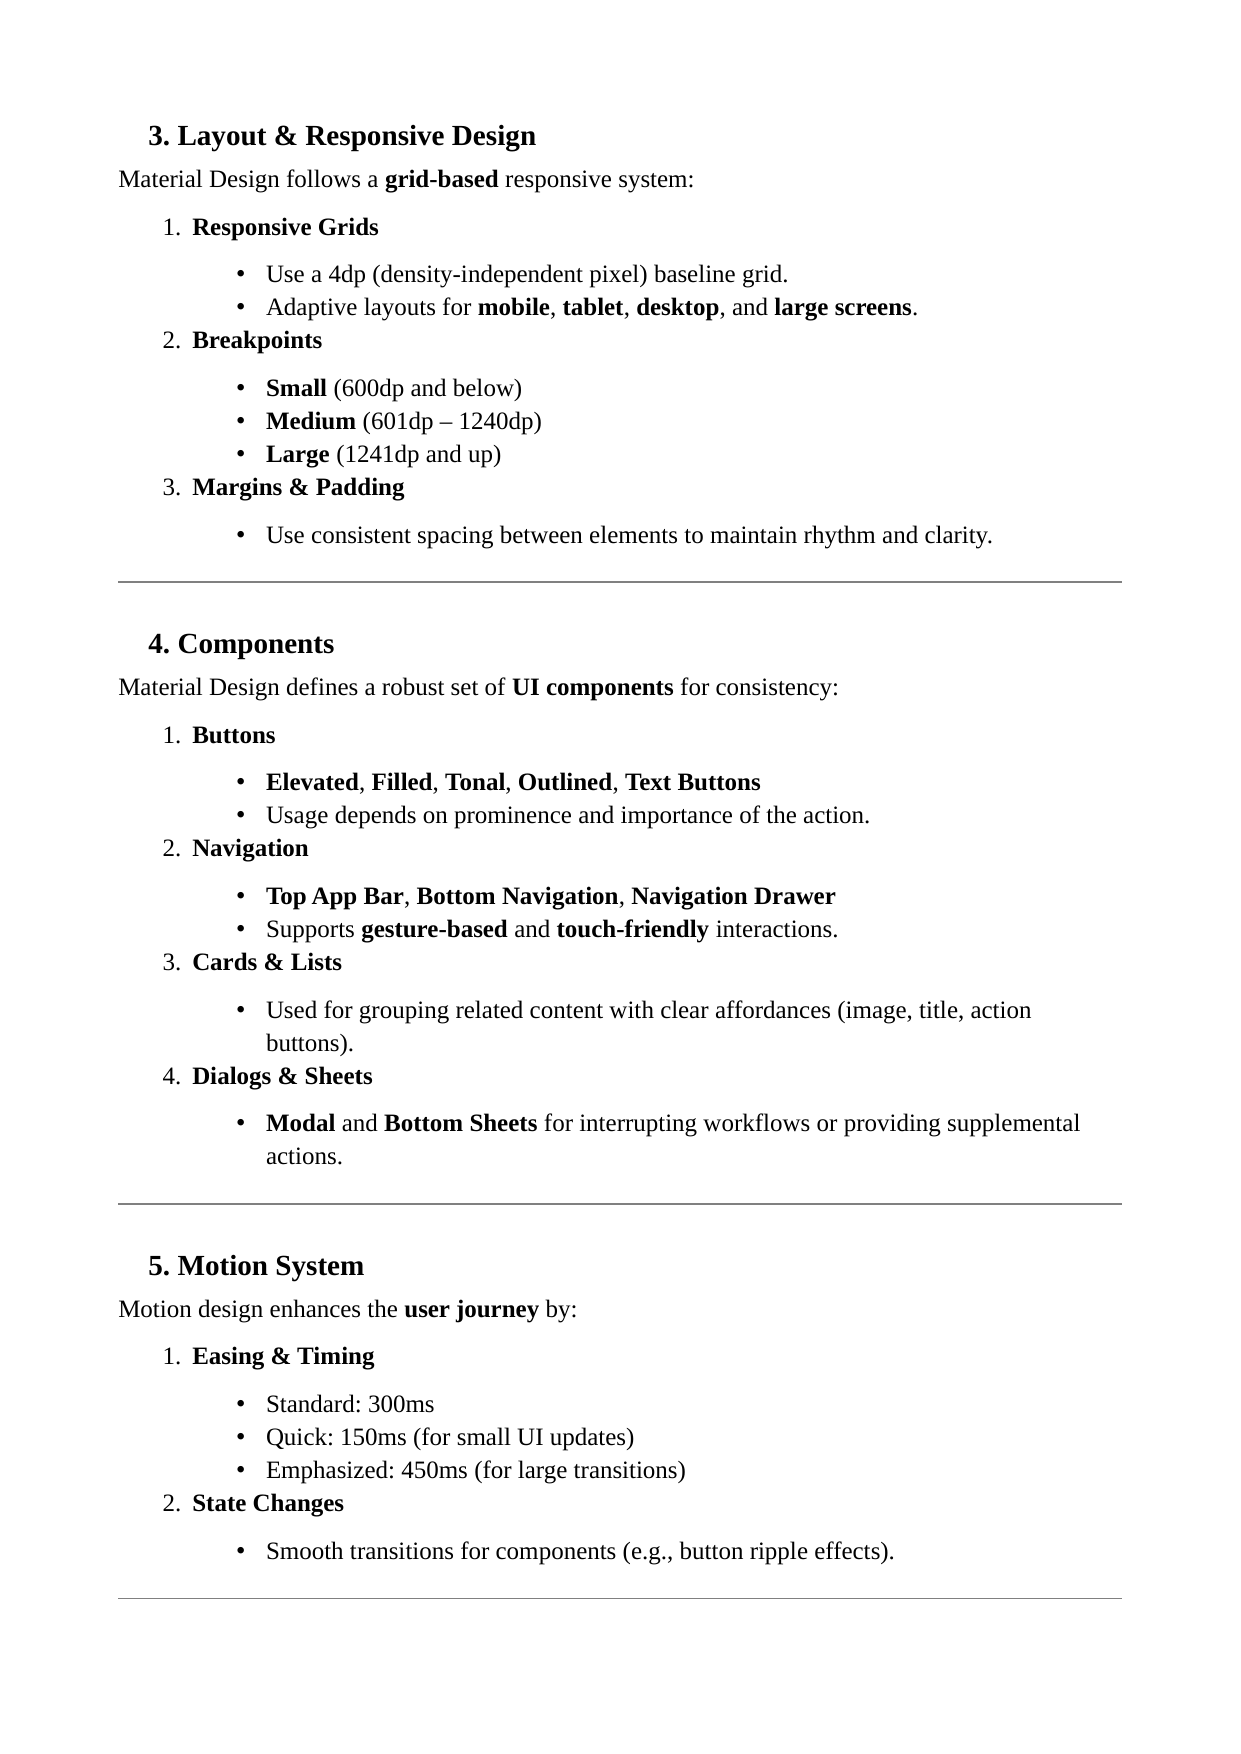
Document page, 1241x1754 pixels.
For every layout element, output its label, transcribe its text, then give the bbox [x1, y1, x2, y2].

list Smooth transitions for components (e.g., button ripple effects). [236, 1536, 1122, 1564]
subtitle ✅ 4. Components [118, 626, 1122, 660]
list Breakpoints [162, 325, 1122, 354]
list State Changes [162, 1488, 1122, 1517]
list Navigation [162, 833, 1122, 862]
list Use a 4dp (density-independent pixel) baseline grid. [236, 259, 1122, 288]
list Standard: 300ms [236, 1389, 1122, 1418]
list Small (600dp and below) [236, 373, 1122, 402]
list Medium (601dp – 1240dp) [236, 406, 1122, 435]
list Buttons [162, 720, 1122, 748]
list Easing & Timing [162, 1341, 1122, 1370]
text Motion design enhances the user journey by: [118, 1294, 1122, 1323]
text Material Design defines a robust set of UI components for consistency: [118, 672, 1122, 701]
text Material Design follows a grid-based responsive system: [118, 164, 1122, 193]
list Top App Bar, Bottom Navigation, Navigation Drawer [236, 881, 1122, 910]
list Emphasized: 450ms (for large transitions) [236, 1455, 1122, 1484]
list Large (1241dp and up) [236, 439, 1122, 468]
list Elevated, Filled, Tonal, Outlined, Text Buttons [236, 767, 1122, 796]
list Quick: 150ms (for small UI updates) [236, 1422, 1122, 1451]
list Dialogs & Sheets [162, 1061, 1122, 1089]
subtitle ✅ 3. Layout & Responsive Design [118, 118, 1122, 152]
list Modal and Bottom Sheets for interrupting workflows or providing supplemental actions. [236, 1108, 1122, 1170]
list Usage depends on prominence and importance of the action. [236, 800, 1122, 829]
subtitle ✅ 5. Motion System [118, 1248, 1122, 1281]
list Adaptive layouts for mobile, tablet, desktop, and large screens. [236, 292, 1122, 321]
list Used for grouping related content with clear affordances (image, title, action buttons). [236, 995, 1122, 1056]
list Margins & Padding [162, 472, 1122, 501]
list Responsive Grids [162, 212, 1122, 241]
list Use consistent spacing between elements to maintain rhythm and clarity. [236, 520, 1122, 548]
list Supports gesture-based and touch-friendly interactions. [236, 914, 1122, 943]
list Cards & Lists [162, 947, 1122, 976]
